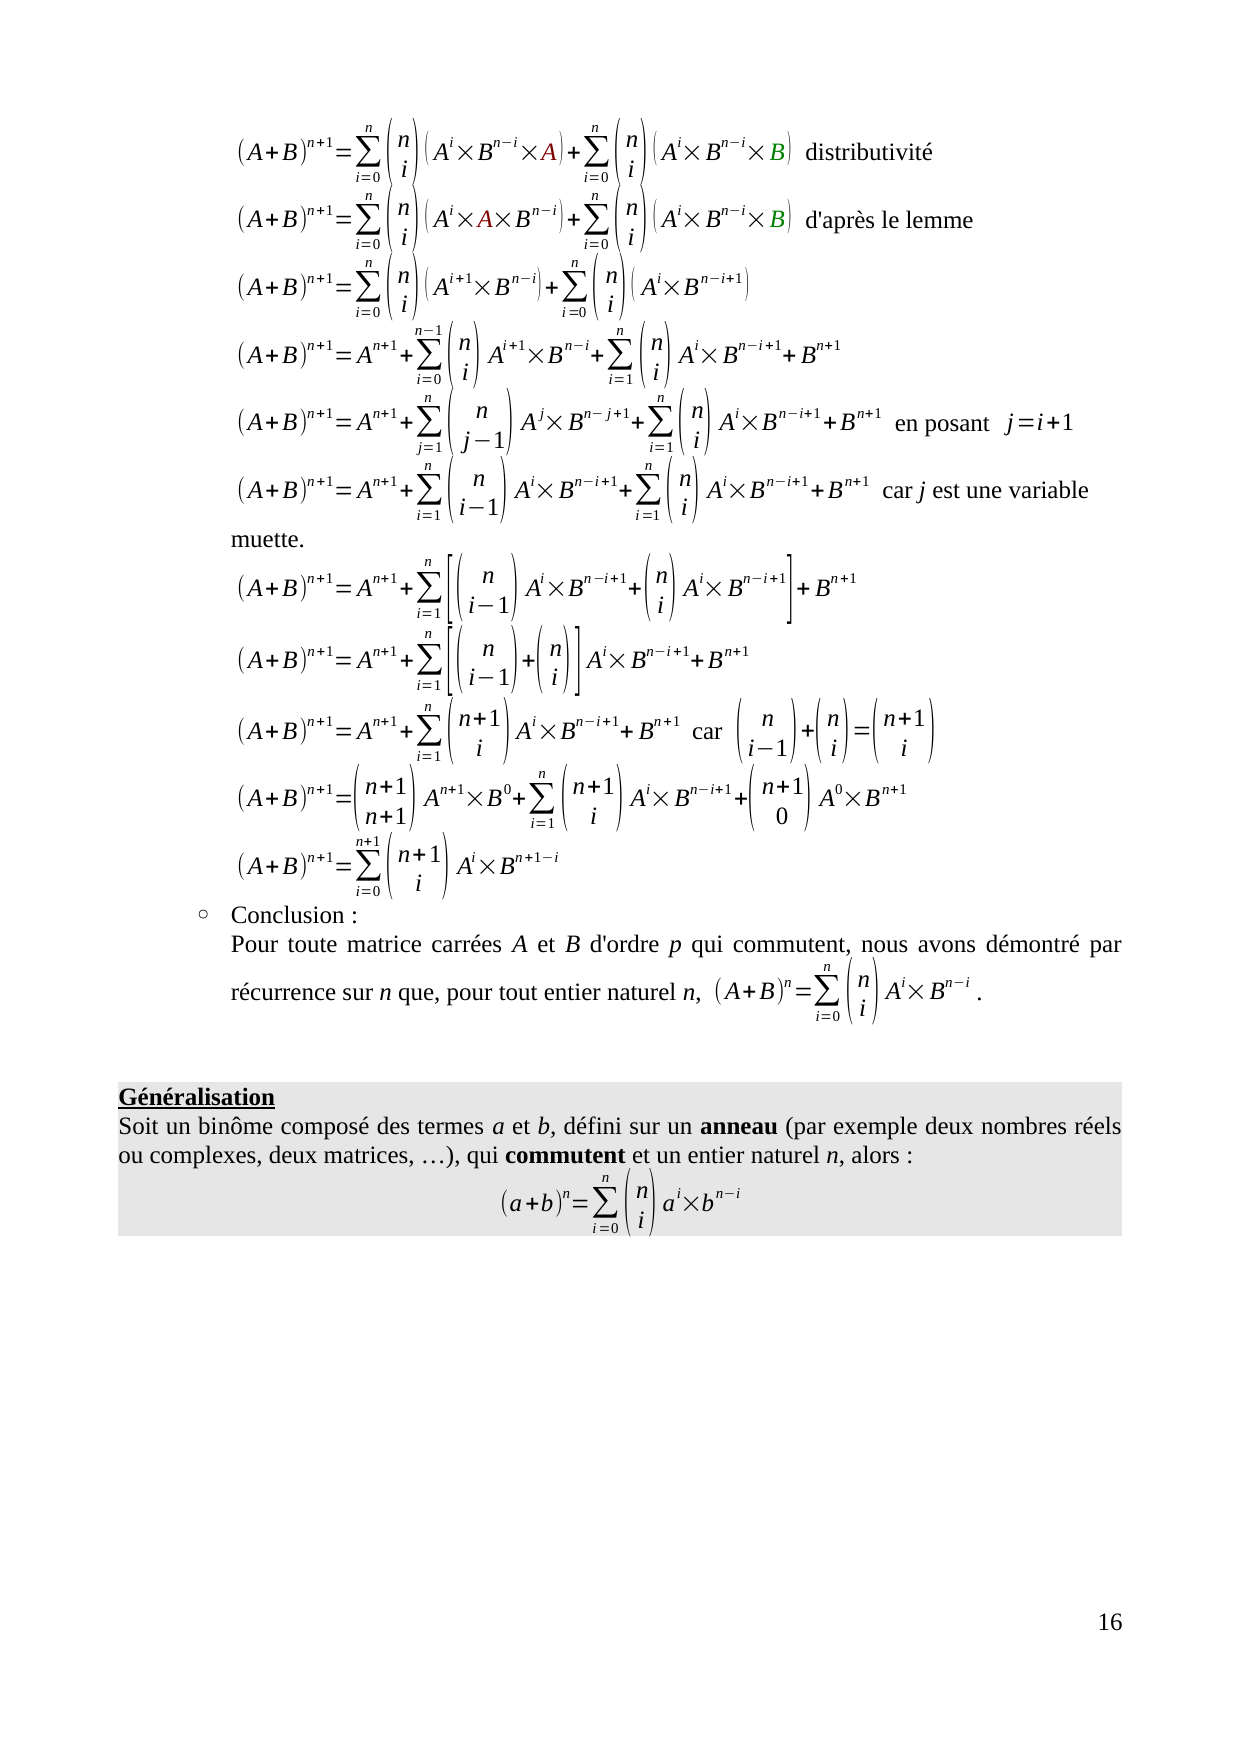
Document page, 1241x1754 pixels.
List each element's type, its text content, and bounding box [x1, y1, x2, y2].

list car [193, 697, 1122, 765]
list en posant [193, 388, 1122, 456]
list distributivité [193, 118, 1122, 186]
text Généralisation [118, 1082, 1122, 1111]
list car j est une variable muette. [193, 456, 1122, 552]
text Soit un binôme composé des termes a et b, défini sur un anneau (par exemple deux nombres réels ou complexes, deux matrices, …), qui commutent et un entier naturel n, alors : [118, 1111, 1122, 1169]
list Pour toute matrice carrées A et B d'ordre p qui commutent, nous avons démontré par récurrence sur n que, pour tout entier naturel n, . [193, 929, 1122, 1025]
list Conclusion : [193, 900, 1122, 929]
list d'après le lemme [193, 186, 1122, 253]
